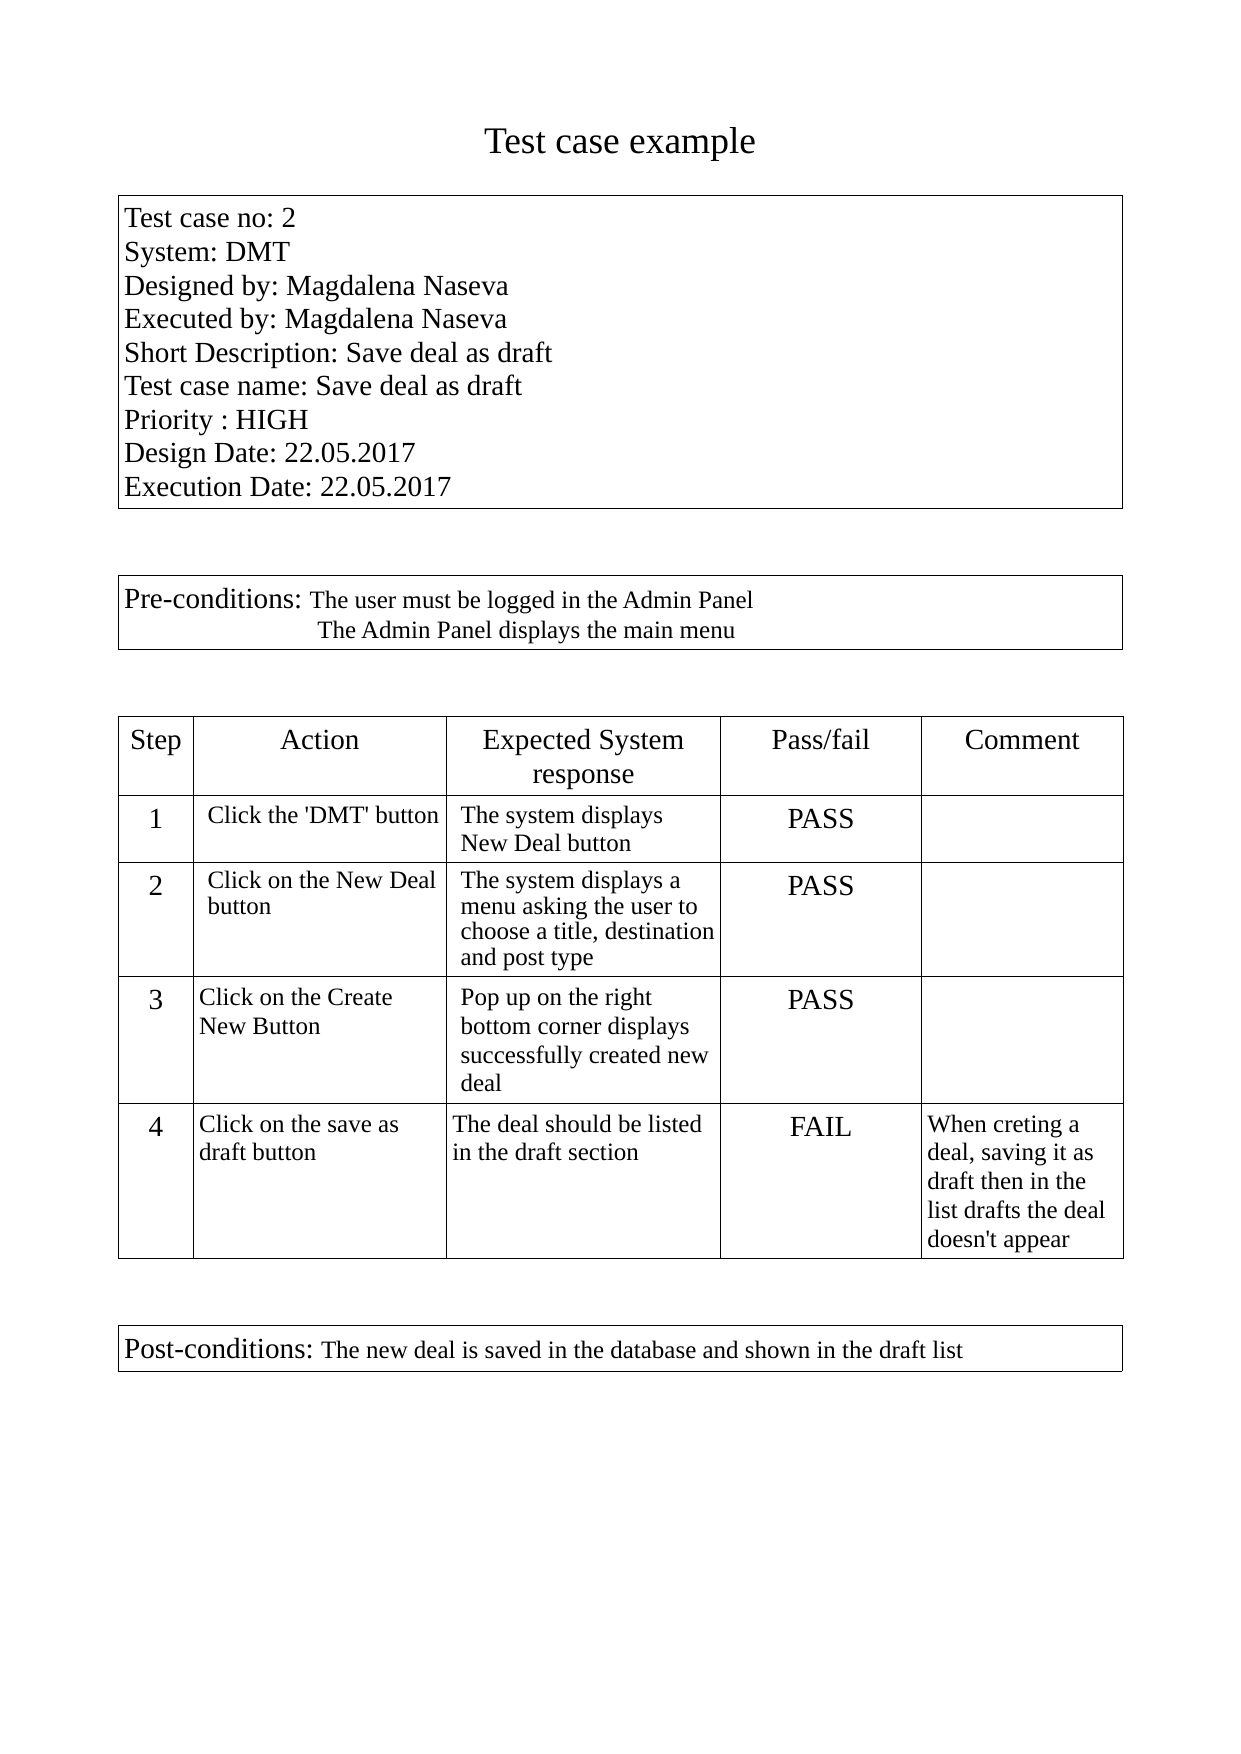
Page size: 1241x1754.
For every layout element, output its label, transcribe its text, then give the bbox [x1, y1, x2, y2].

text Test case example [118, 118, 1122, 161]
table_cell When creting a deal, saving it as draft then in the list drafts the deal doesn't appear [922, 1104, 1123, 1258]
table_header Pre-conditions: The user must be logged in the Admin Panel The Admin Panel displays the main menu [119, 576, 1122, 649]
table_header Expected System response [447, 717, 720, 795]
table_header Comment [922, 717, 1123, 795]
table_cell Click on the New Deal button [194, 863, 446, 976]
table_cell 3 [119, 977, 193, 1103]
table_header Step [119, 717, 193, 795]
table_header Action [194, 717, 446, 795]
table_cell Pop up on the right bottom corner displays successfully created new deal [447, 977, 720, 1103]
table_cell 2 [119, 863, 193, 976]
table_cell PASS [721, 796, 921, 862]
table_cell The system displays New Deal button [447, 796, 720, 862]
table_cell [922, 796, 1123, 862]
table_cell PASS [721, 977, 921, 1103]
table_cell 4 [119, 1104, 193, 1258]
table_header Pass/fail [721, 717, 921, 795]
table_cell Click on the Create New Button [194, 977, 446, 1103]
table_header Post-conditions: The new deal is saved in the database and shown in the draft list [119, 1326, 1122, 1371]
table_cell The deal should be listed in the draft section [447, 1104, 720, 1258]
table_cell The system displays a menu asking the user to choose a title, destination and post type [447, 863, 720, 976]
table_cell [922, 977, 1123, 1103]
table_cell [922, 863, 1123, 976]
table_cell PASS [721, 863, 921, 976]
table_header Test case no: 2 System: DMT Designed by: Magdalena Naseva Executed by: Magdalena Naseva Short Description: Save deal as draft Test case name: Save deal as draft Priority : HIGH Design Date: 22.05.2017 Execution Date: 22.05.2017 [119, 196, 1122, 508]
table_cell Click on the save as draft button [194, 1104, 446, 1258]
table_cell 1 [119, 796, 193, 862]
table_cell Click the 'DMT' button [194, 796, 446, 862]
table_cell FAIL [721, 1104, 921, 1258]
